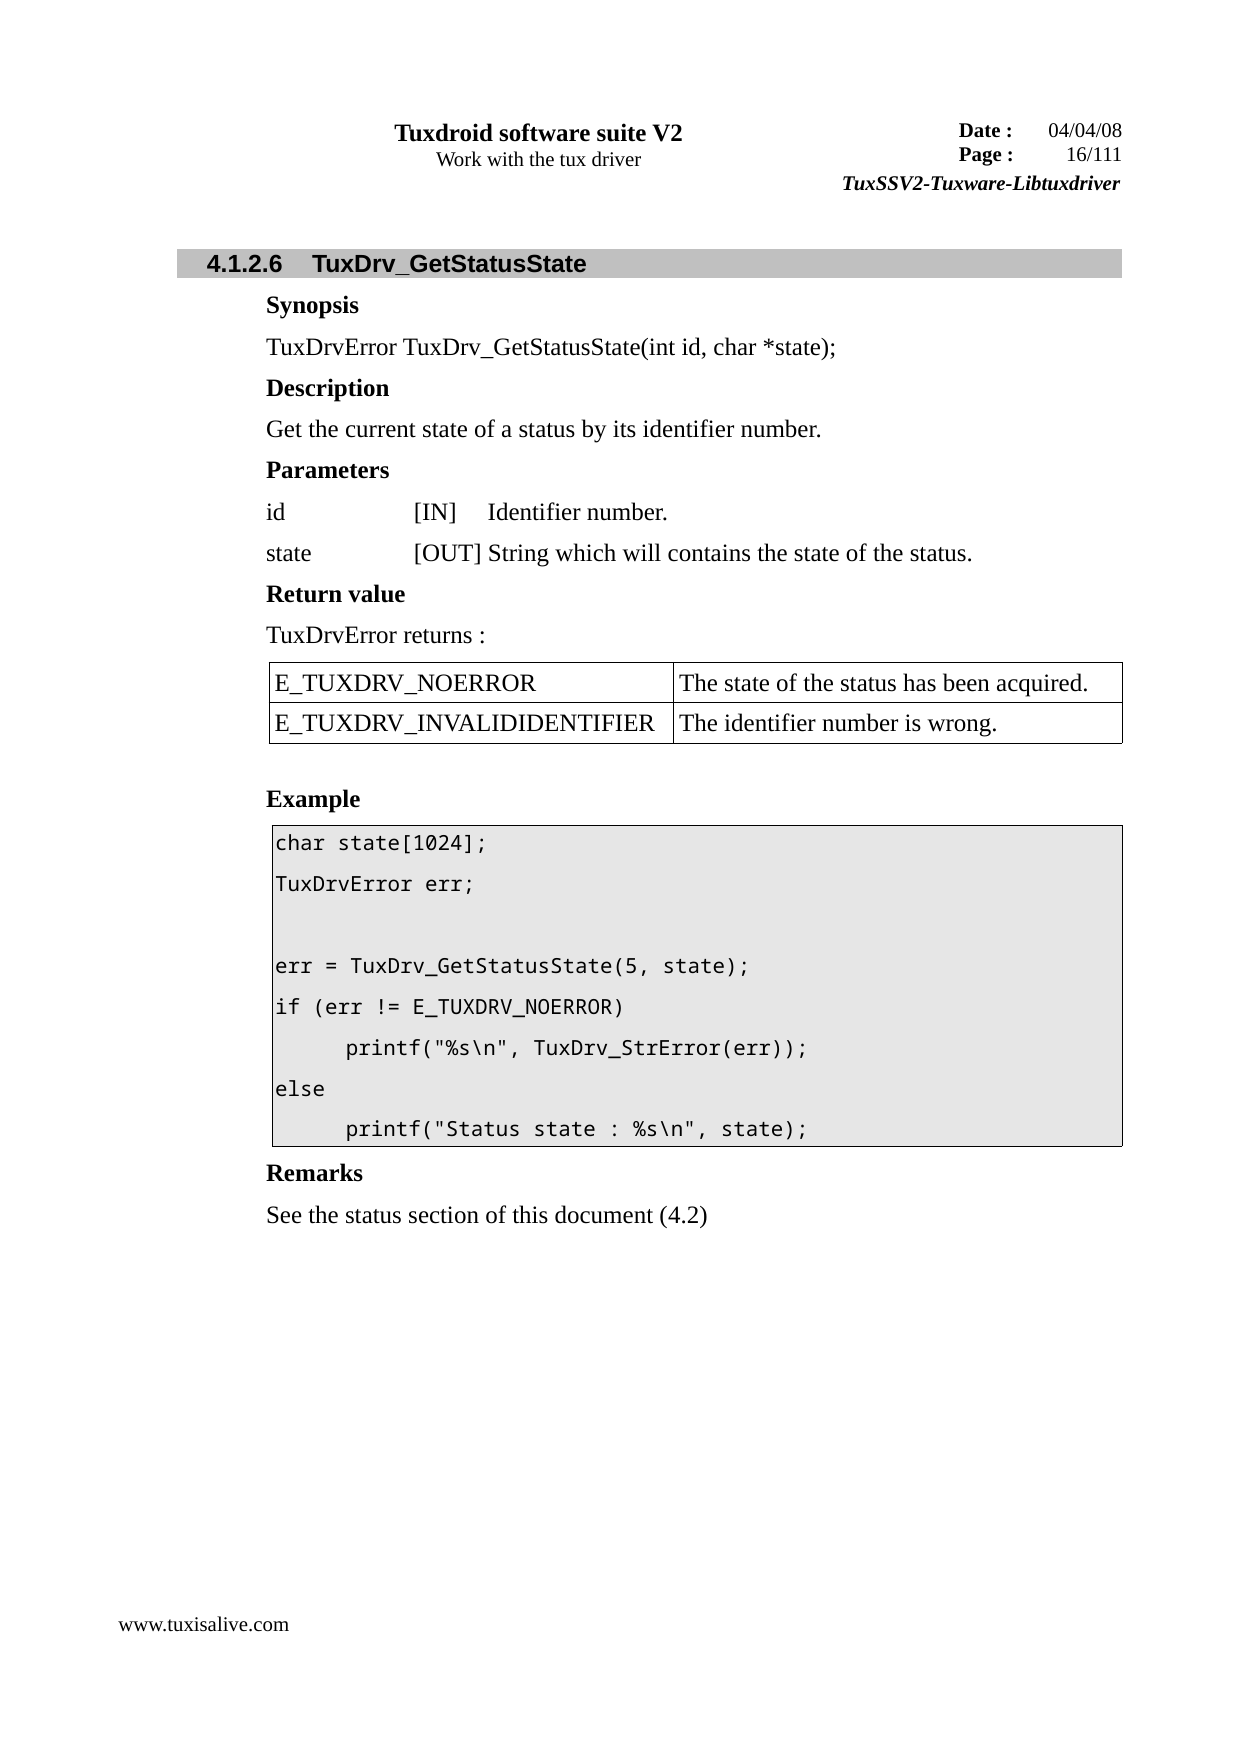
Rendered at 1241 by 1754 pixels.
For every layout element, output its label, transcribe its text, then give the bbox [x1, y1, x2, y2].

subtitle TuxDrv_GetStatusState [177, 249, 1122, 278]
text state [OUT] String which will contains the state of the status. [266, 538, 1122, 567]
text TuxDrvError returns : [266, 621, 1122, 649]
text if (err != E_TUXDRV_NOERROR) [273, 989, 1122, 1020]
text Remarks [266, 1158, 1122, 1187]
table_cell The identifier number is wrong. [674, 703, 1122, 742]
text TuxDrvError err; [273, 866, 1122, 897]
text Synopsis [266, 291, 1122, 319]
text Get the current state of a status by its identifier number. [266, 414, 1122, 443]
table_header The state of the status has been acquired. [674, 663, 1122, 702]
text See the status section of this document (4.2) [266, 1200, 1122, 1228]
text Example [266, 784, 1122, 812]
text printf("%s\n", TuxDrv_StrError(err)); [273, 1030, 1122, 1061]
text char state[1024]; [273, 826, 1122, 856]
text Parameters [266, 456, 1122, 484]
text Description [266, 373, 1122, 402]
text Return value [266, 579, 1122, 608]
text TuxDrvError TuxDrv_GetStatusState(int id, char *state); [266, 332, 1122, 361]
text id [IN] Identifier number. [266, 497, 1122, 526]
table_cell E_TUXDRV_INVALIDIDENTIFIER [270, 703, 673, 742]
text err = TuxDrv_GetStatusState(5, state); [273, 948, 1122, 979]
text else [273, 1071, 1122, 1102]
text printf("Status state : %s\n", state); [273, 1112, 1122, 1146]
table_header E_TUXDRV_NOERROR [270, 663, 673, 702]
